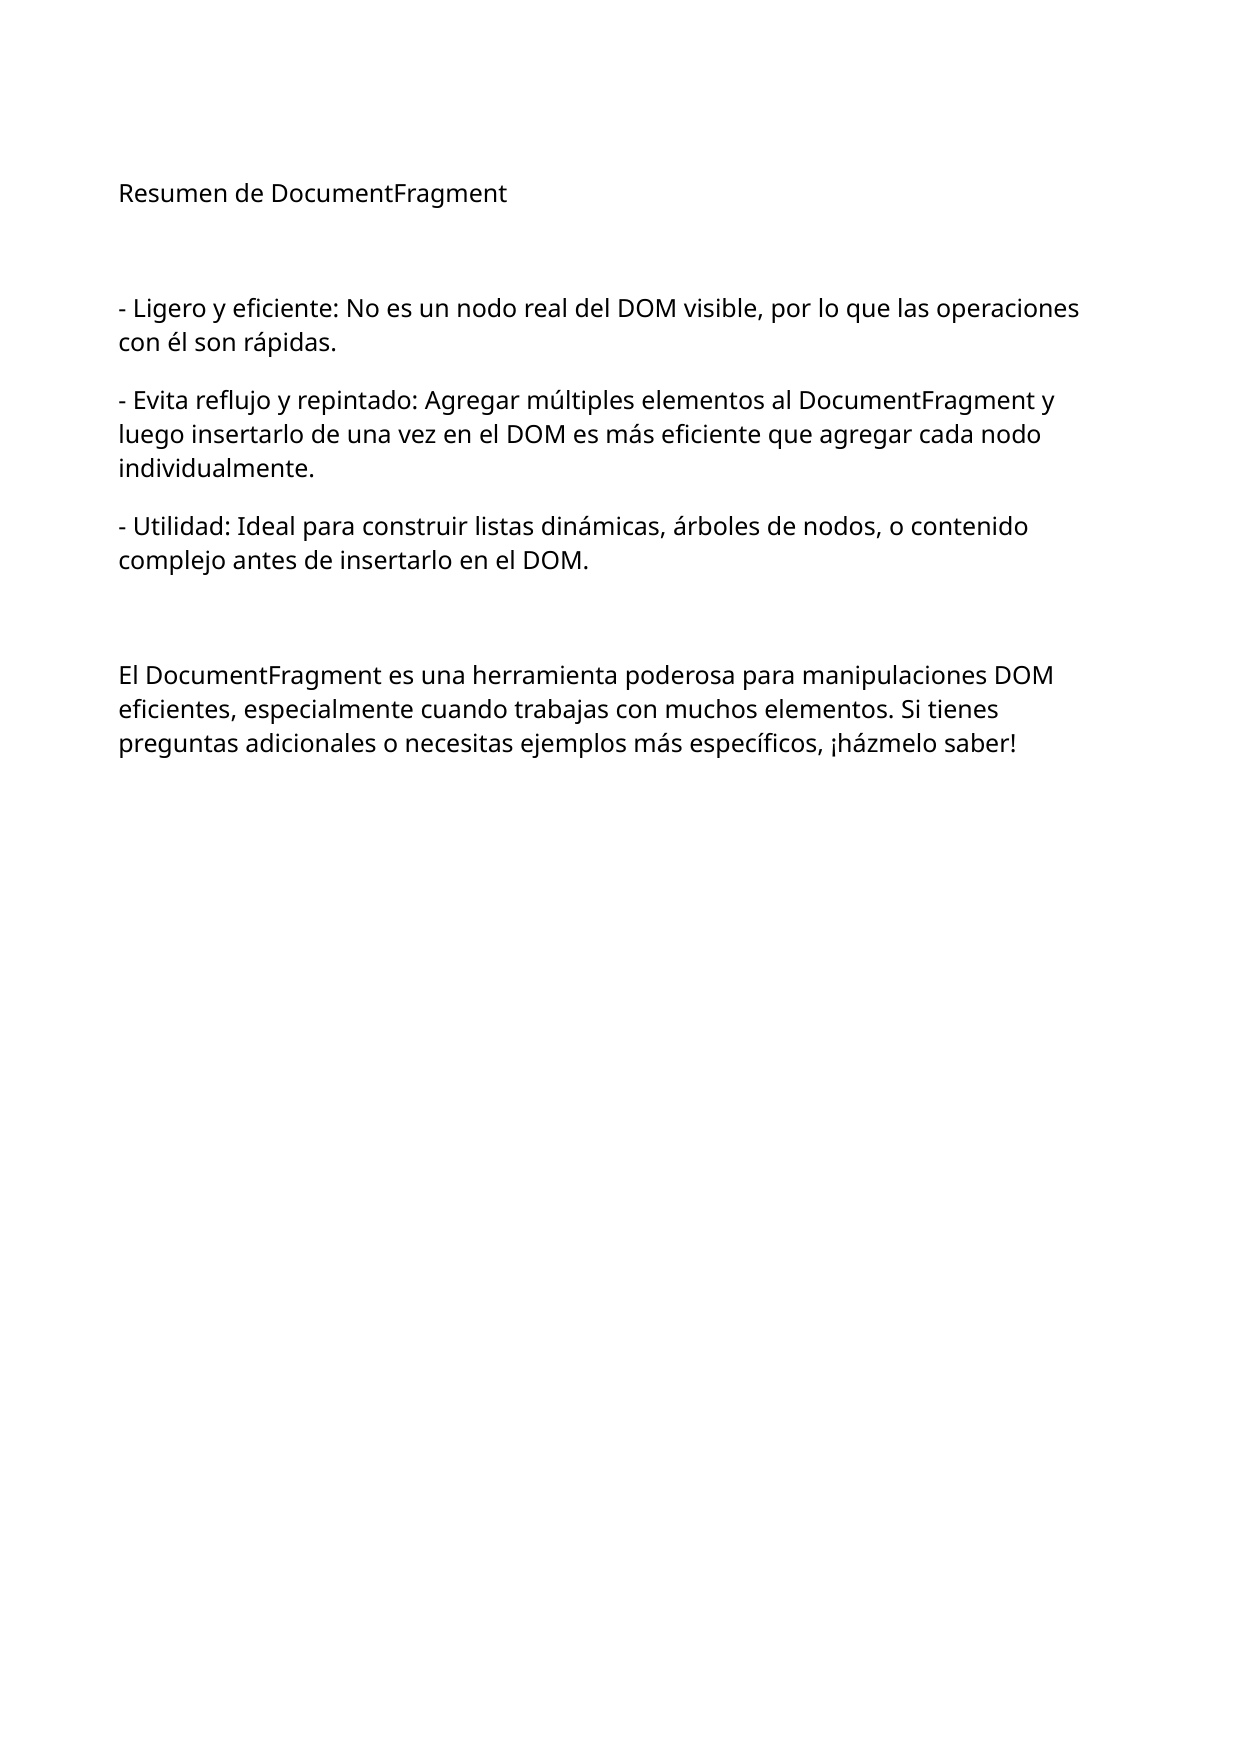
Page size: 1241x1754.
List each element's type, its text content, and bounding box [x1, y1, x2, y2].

text Resumen de DocumentFragment [118, 176, 1122, 210]
text El DocumentFragment es una herramienta poderosa para manipulaciones DOM eficientes, especialmente cuando trabajas con muchos elementos. Si tienes preguntas adicionales o necesitas ejemplos más específicos, ¡házmelo saber! [118, 658, 1122, 760]
text - Utilidad: Ideal para construir listas dinámicas, árboles de nodos, o contenido complejo antes de insertarlo en el DOM. [118, 508, 1122, 576]
text - Evita reflujo y repintado: Agregar múltiples elementos al DocumentFragment y luego insertarlo de una vez en el DOM es más eficiente que agregar cada nodo individualmente. [118, 383, 1122, 485]
text - Ligero y eficiente: No es un nodo real del DOM visible, por lo que las operaciones con él son rápidas. [118, 291, 1122, 359]
